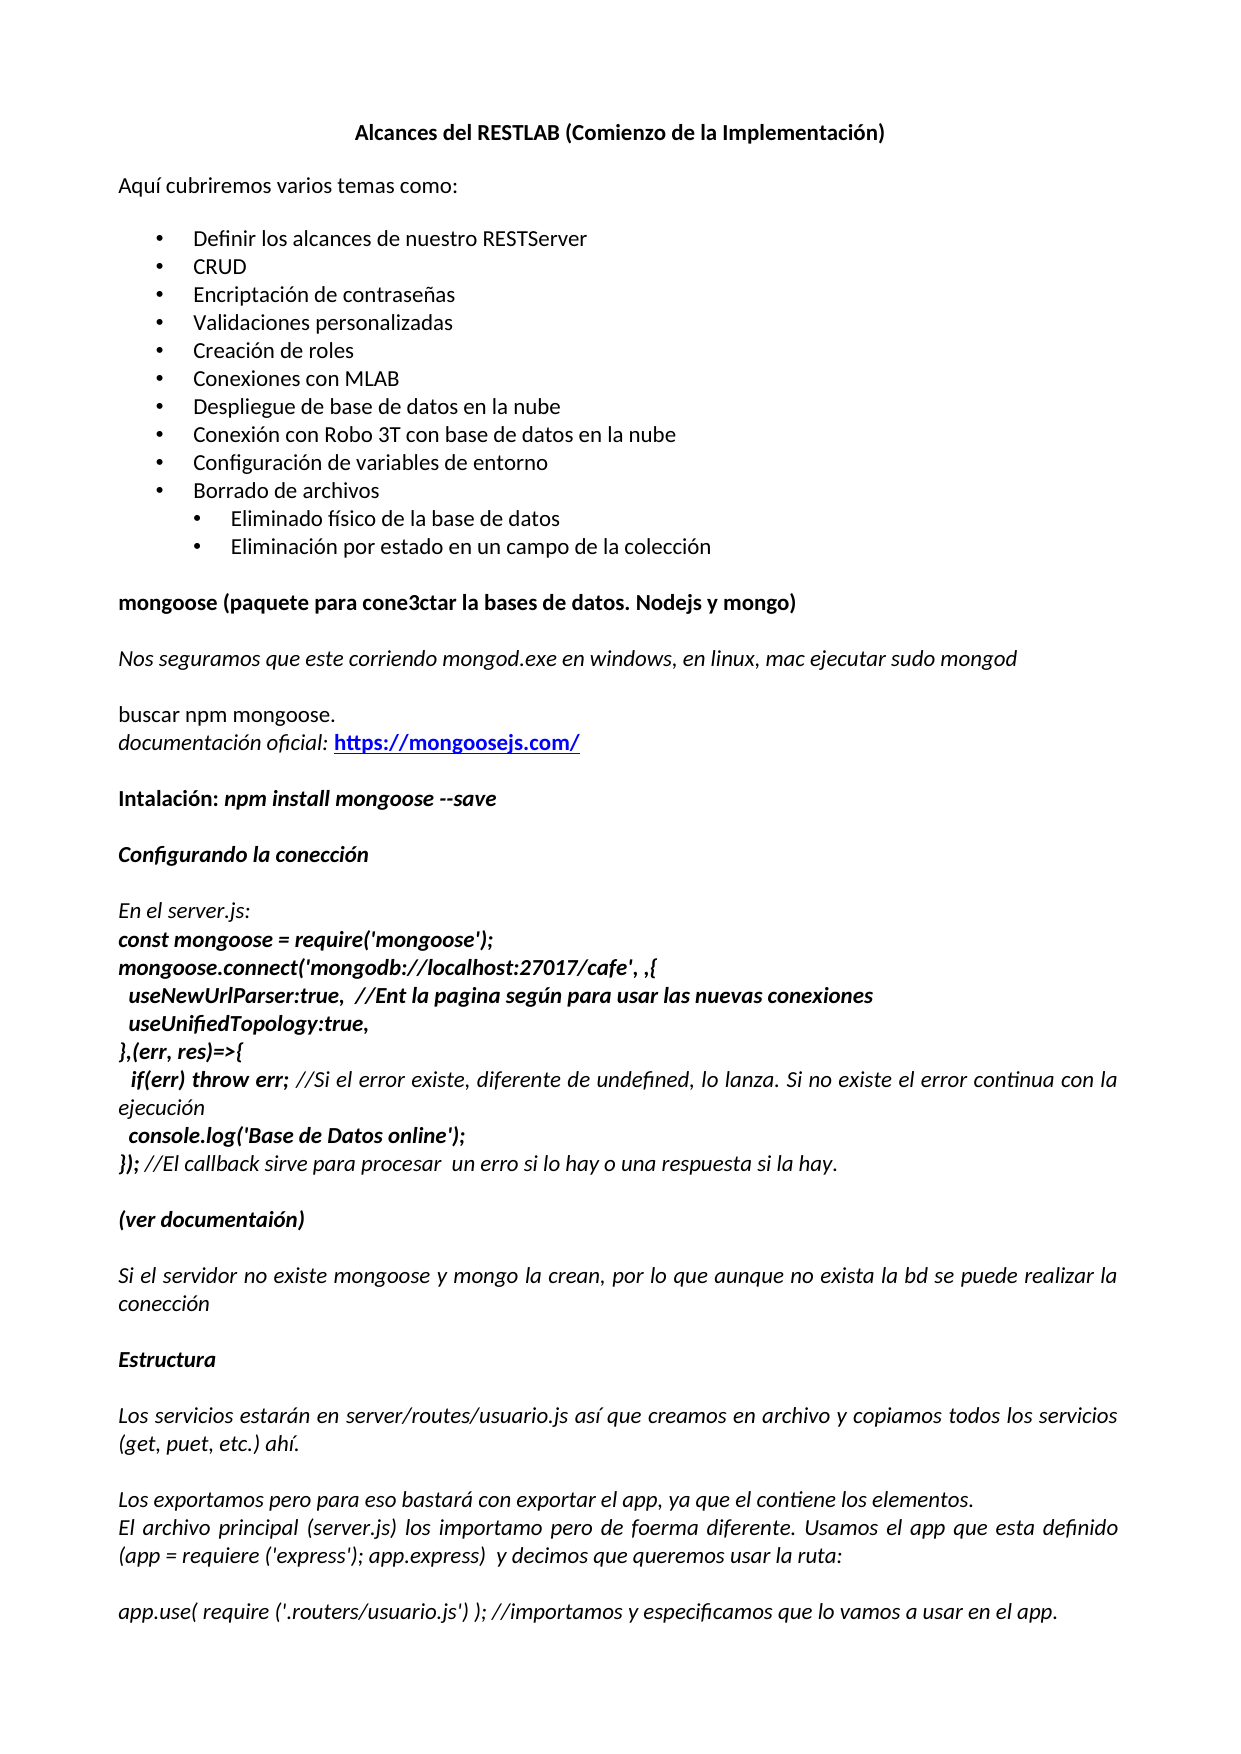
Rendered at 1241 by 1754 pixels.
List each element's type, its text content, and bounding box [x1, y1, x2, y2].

list Configuración de variables de entorno [156, 448, 1122, 476]
text mongoose.connect('mongodb://localhost:27017/cafe', ,{ [118, 953, 1122, 981]
list Definir los alcances de nuestro RESTServer [156, 224, 1122, 252]
list Creación de roles [156, 336, 1122, 364]
text app.use( require ('.routers/usuario.js') ); //importamos y especificamos que lo vamos a usar en el app. [118, 1597, 1122, 1625]
text El archivo principal (server.js) los importamo pero de foerma diferente. Usamos el app que esta definido (app = requiere ('express'); app.express) y decimos que queremos usar la ruta: [118, 1513, 1122, 1569]
text Aquí cubriremos varios temas como: [118, 171, 1122, 199]
text Los exportamos pero para eso bastará con exportar el app, ya que el contiene los elementos. [118, 1485, 1122, 1513]
list Eliminado físico de la base de datos [193, 504, 1122, 532]
list Borrado de archivos [156, 476, 1122, 504]
text Si el servidor no existe mongoose y mongo la crean, por lo que aunque no exista la bd se puede realizar la conección [118, 1261, 1122, 1317]
list Conexión con Robo 3T con base de datos en la nube [156, 420, 1122, 448]
text Alcances del RESTLAB (Comienzo de la Implementación) [118, 118, 1122, 146]
text Nos seguramos que este corriendo mongod.exe en windows, en linux, mac ejecutar sudo mongod [118, 644, 1122, 672]
text buscar npm mongoose. [118, 701, 1122, 728]
text (ver documentaión) [118, 1205, 1122, 1233]
text console.log('Base de Datos online'); [118, 1121, 1122, 1149]
text useNewUrlParser:true, //Ent la pagina según para usar las nuevas conexiones [118, 981, 1122, 1009]
text useUnifiedTopology:true, [118, 1009, 1122, 1037]
list Despliegue de base de datos en la nube [156, 392, 1122, 420]
list Validaciones personalizadas [156, 308, 1122, 336]
text Los servicios estarán en server/routes/usuario.js así que creamos en archivo y copiamos todos los servicios (get, puet, etc.) ahí. [118, 1401, 1122, 1457]
text if(err) throw err; //Si el error existe, diferente de undefined, lo lanza. Si no existe el error continua con la ejecución [118, 1065, 1122, 1121]
list Eliminación por estado en un campo de la colección [193, 532, 1122, 560]
text Configurando la conección [118, 841, 1122, 869]
text Intalación: npm install mongoose --save [118, 784, 1122, 813]
list Conexiones con MLAB [156, 364, 1122, 392]
list CRUD [156, 252, 1122, 280]
text En el server.js: [118, 897, 1122, 925]
text documentación oficial: https://mongoosejs.com/ [118, 728, 1122, 757]
text const mongoose = require('mongoose'); [118, 925, 1122, 953]
text }); //El callback sirve para procesar un erro si lo hay o una respuesta si la hay. [118, 1149, 1122, 1177]
text mongoose (paquete para cone3ctar la bases de datos. Nodejs y mongo) [118, 588, 1122, 616]
text Estructura [118, 1345, 1122, 1373]
text },(err, res)=>{ [118, 1037, 1122, 1065]
list Encriptación de contraseñas [156, 280, 1122, 308]
